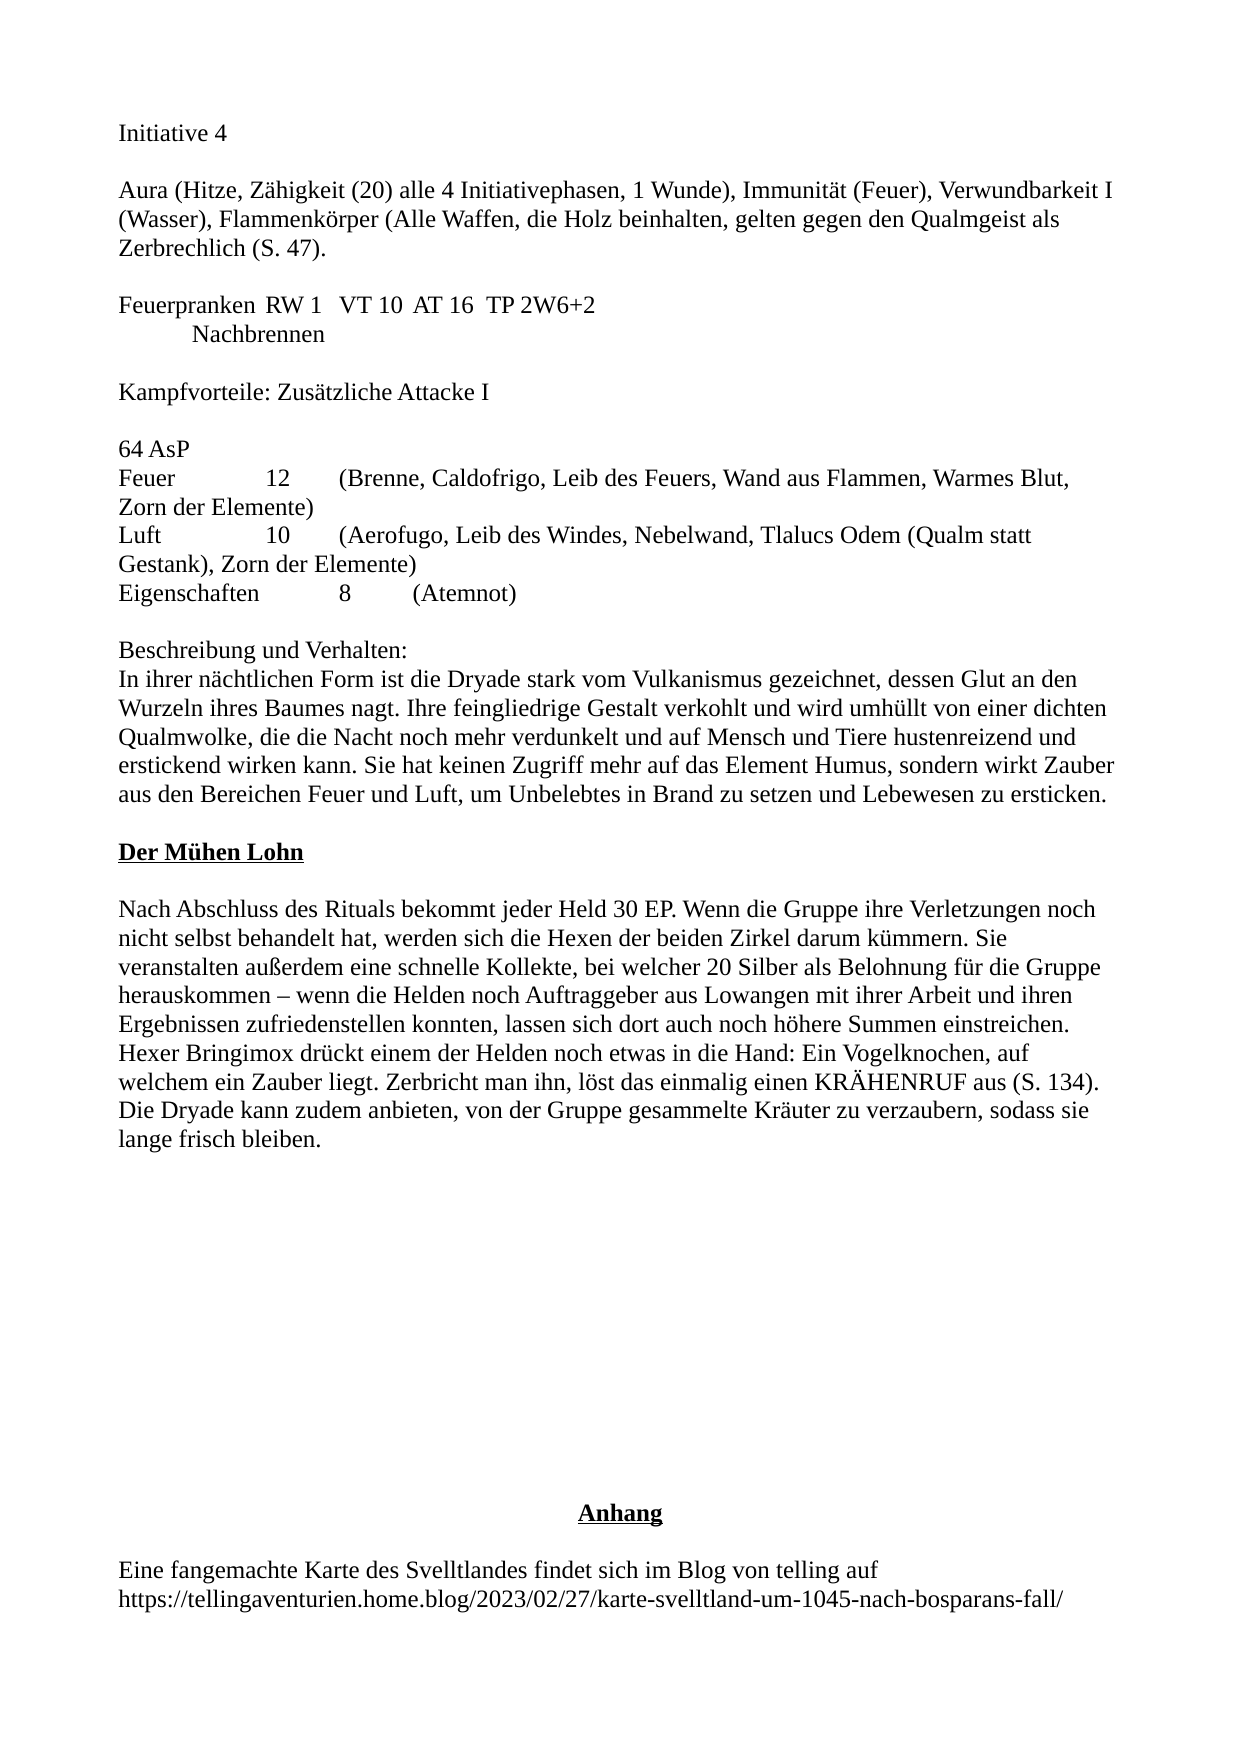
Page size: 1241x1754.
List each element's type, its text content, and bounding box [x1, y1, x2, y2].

text Nachbrennen [118, 319, 1122, 348]
text Feuer 12 (Brenne, Caldofrigo, Leib des Feuers, Wand aus Flammen, Warmes Blut, Zorn der Elemente) [118, 463, 1122, 521]
text Luft 10 (Aerofugo, Leib des Windes, Nebelwand, Tlalucs Odem (Qualm statt Gestank), Zorn der Elemente) [118, 521, 1122, 578]
text Kampfvorteile: Zusätzliche Attacke I [118, 377, 1122, 406]
text Aura (Hitze, Zähigkeit (20) alle 4 Initiativephasen, 1 Wunde), Immunität (Feuer), Verwundbarkeit I (Wasser), Flammenkörper (Alle Waffen, die Holz beinhalten, gelten gegen den Qualmgeist als Zerbrechlich (S. 47). [118, 176, 1122, 262]
text Eine fangemachte Karte des Svelltlandes findet sich im Blog von telling auf https://tellingaventurien.home.blog/2023/02/27/karte-svelltland-um-1045-nach-bosparans-fall/ [118, 1556, 1122, 1613]
text Nach Abschluss des Rituals bekommt jeder Held 30 EP. Wenn die Gruppe ihre Verletzungen noch nicht selbst behandelt hat, werden sich die Hexen der beiden Zirkel darum kümmern. Sie veranstalten außerdem eine schnelle Kollekte, bei welcher 20 Silber als Belohnung für die Gruppe herauskommen – wenn die Helden noch Auftraggeber aus Lowangen mit ihrer Arbeit und ihren Ergebnissen zufriedenstellen konnten, lassen sich dort auch noch höhere Summen einstreichen. [118, 894, 1122, 1038]
text Initiative 4 [118, 118, 1122, 147]
text Eigenschaften 8 (Atemnot) [118, 578, 1122, 607]
text Der Mühen Lohn [118, 837, 1122, 866]
text Beschreibung und Verhalten: [118, 636, 1122, 664]
text Feuerpranken RW 1 VT 10 AT 16 TP 2W6+2 [118, 291, 1122, 319]
text Anhang [118, 1498, 1122, 1527]
text In ihrer nächtlichen Form ist die Dryade stark vom Vulkanismus gezeichnet, dessen Glut an den Wurzeln ihres Baumes nagt. Ihre feingliedrige Gestalt verkohlt und wird umhüllt von einer dichten Qualmwolke, die die Nacht noch mehr verdunkelt und auf Mensch und Tiere hustenreizend und erstickend wirken kann. Sie hat keinen Zugriff mehr auf das Element Humus, sondern wirkt Zauber aus den Bereichen Feuer und Luft, um Unbelebtes in Brand zu setzen und Lebewesen zu ersticken. [118, 664, 1122, 808]
text Hexer Bringimox drückt einem der Helden noch etwas in die Hand: Ein Vogelknochen, auf welchem ein Zauber liegt. Zerbricht man ihn, löst das einmalig einen KRÄHENRUF aus (S. 134). Die Dryade kann zudem anbieten, von der Gruppe gesammelte Kräuter zu verzaubern, sodass sie lange frisch bleiben. [118, 1038, 1122, 1153]
text 64 AsP [118, 434, 1122, 463]
